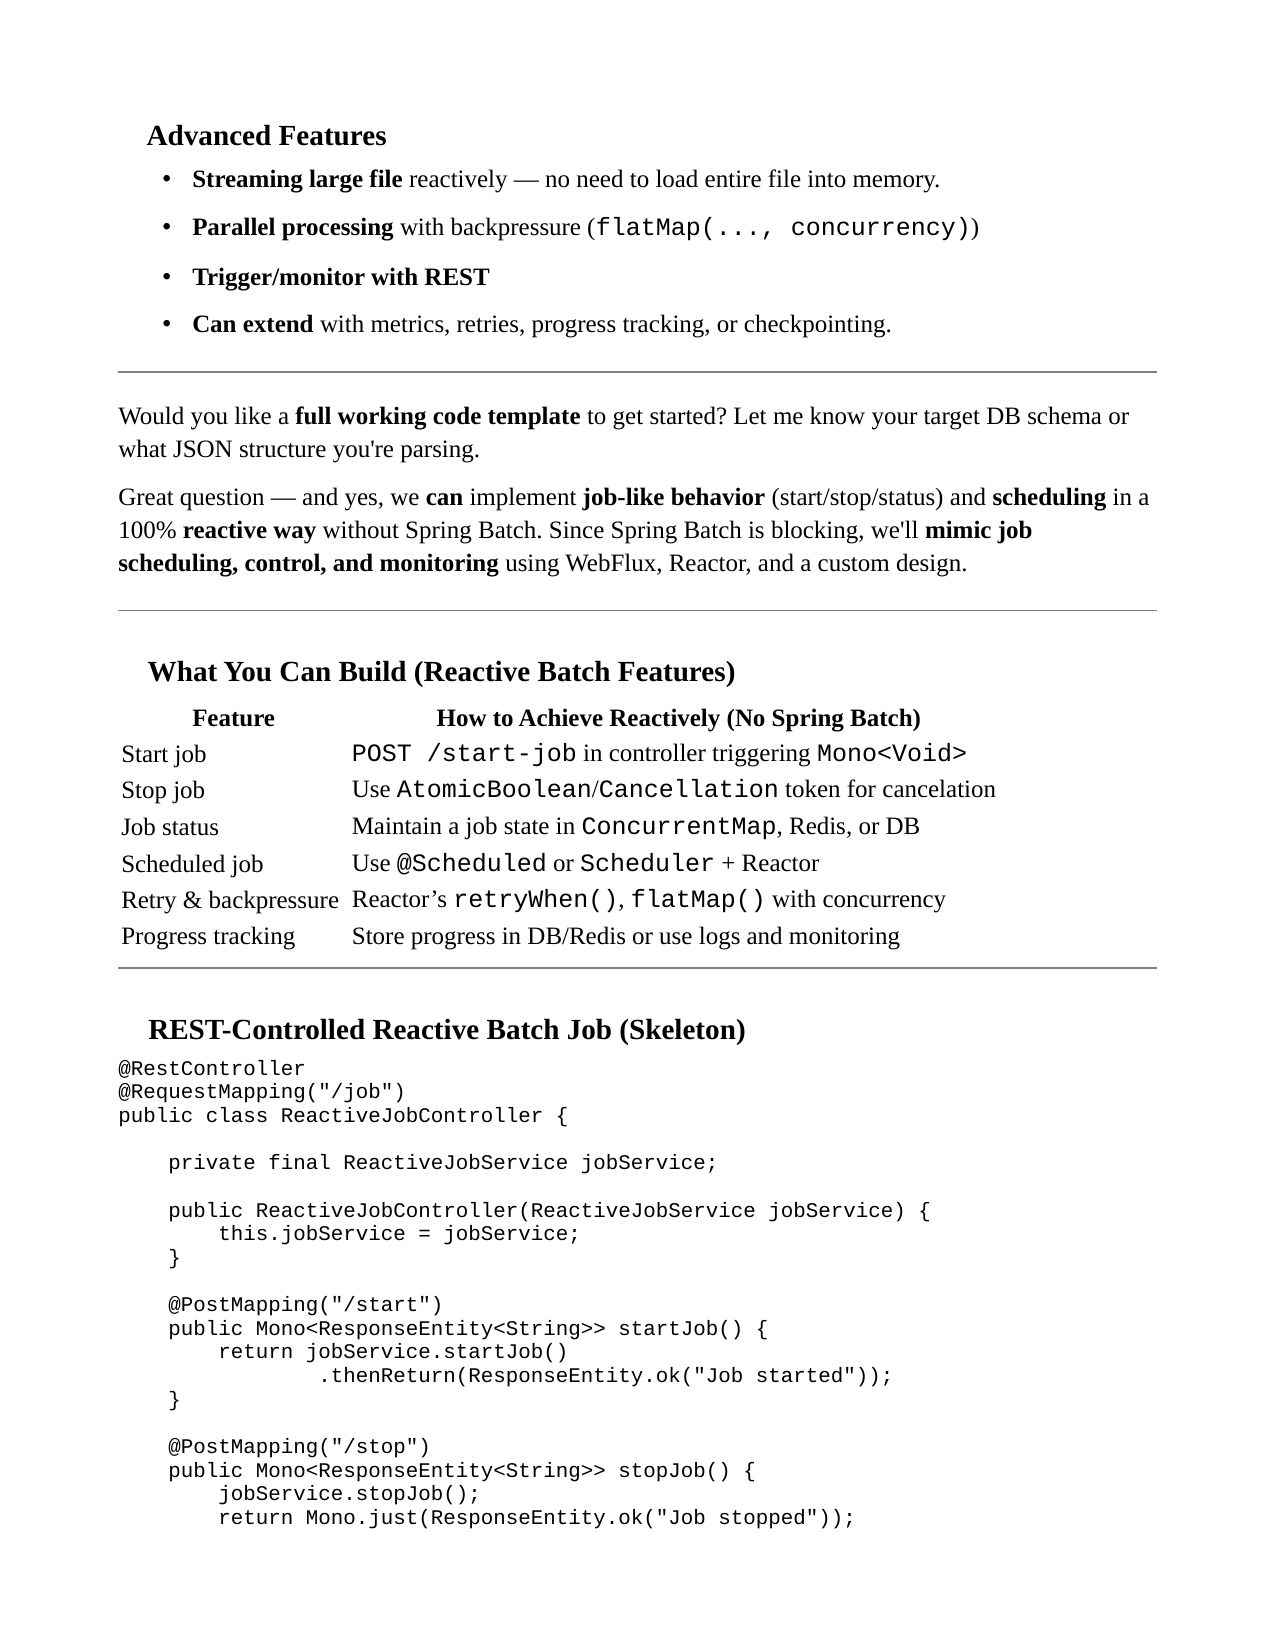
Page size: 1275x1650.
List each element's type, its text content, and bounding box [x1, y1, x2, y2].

table_cell Scheduled job [118, 845, 349, 882]
table_cell Use @Scheduled or Scheduler + Reactor [349, 845, 1009, 882]
table_cell POST /start-job in controller triggering Mono<Void> [349, 735, 1009, 772]
text public Mono<ResponseEntity<String>> stopJob() { [118, 1460, 1157, 1483]
table_header Feature [118, 700, 349, 735]
text return jobService.startJob() [118, 1342, 1157, 1365]
text @RestController [118, 1058, 1157, 1081]
table_cell Retry & backpressure [118, 882, 349, 918]
list Trigger/monitor with REST [162, 262, 1157, 291]
table_cell Store progress in DB/Redis or use logs and monitoring [349, 918, 1009, 953]
text @RequestMapping("/job") [118, 1081, 1157, 1105]
table_cell Maintain a job state in ConcurrentMap, Redis, or DB [349, 808, 1009, 845]
table_header How to Achieve Reactively (No Spring Batch) [349, 700, 1009, 735]
table_cell Job status [118, 808, 349, 845]
subtitle ✅ What You Can Build (Reactive Batch Features) [118, 654, 1157, 688]
text Would you like a full working code template to get started? Let me know your target DB schema or what JSON structure you're parsing. [118, 401, 1157, 463]
text public class ReactiveJobController { [118, 1105, 1157, 1129]
text } [118, 1389, 1157, 1412]
table_cell Reactor’s retryWhen(), flatMap() with concurrency [349, 882, 1009, 918]
text } [118, 1247, 1157, 1271]
text jobService.stopJob(); [118, 1483, 1157, 1507]
text @PostMapping("/stop") [118, 1436, 1157, 1460]
subtitle ✅ REST-Controlled Reactive Batch Job (Skeleton) [118, 1012, 1157, 1045]
table_cell Progress tracking [118, 918, 349, 953]
text this.jobService = jobService; [118, 1223, 1157, 1247]
list Can extend with metrics, retries, progress tracking, or checkpointing. [162, 309, 1157, 338]
text @PostMapping("/start") [118, 1294, 1157, 1318]
text private final ReactiveJobService jobService; [118, 1152, 1157, 1176]
list Streaming large file reactively — no need to load entire file into memory. [162, 164, 1157, 193]
table_cell Use AtomicBoolean/Cancellation token for cancelation [349, 772, 1009, 808]
subtitle ✅ Advanced Features [118, 118, 1157, 152]
table_cell Stop job [118, 772, 349, 808]
text .thenReturn(ResponseEntity.ok("Job started")); [118, 1365, 1157, 1389]
text public Mono<ResponseEntity<String>> startJob() { [118, 1318, 1157, 1342]
text public ReactiveJobController(ReactiveJobService jobService) { [118, 1200, 1157, 1223]
table_cell Start job [118, 735, 349, 772]
list Parallel processing with backpressure (flatMap(..., concurrency)) [162, 212, 1157, 243]
text Great question — and yes, we can implement job-like behavior (start/stop/status) and scheduling in a 100% reactive way without Spring Batch. Since Spring Batch is blocking, we'll mimic job scheduling, control, and monitoring using WebFlux, Reactor, and a custom design. [118, 482, 1157, 577]
text return Mono.just(ResponseEntity.ok("Job stopped")); [118, 1507, 1157, 1531]
